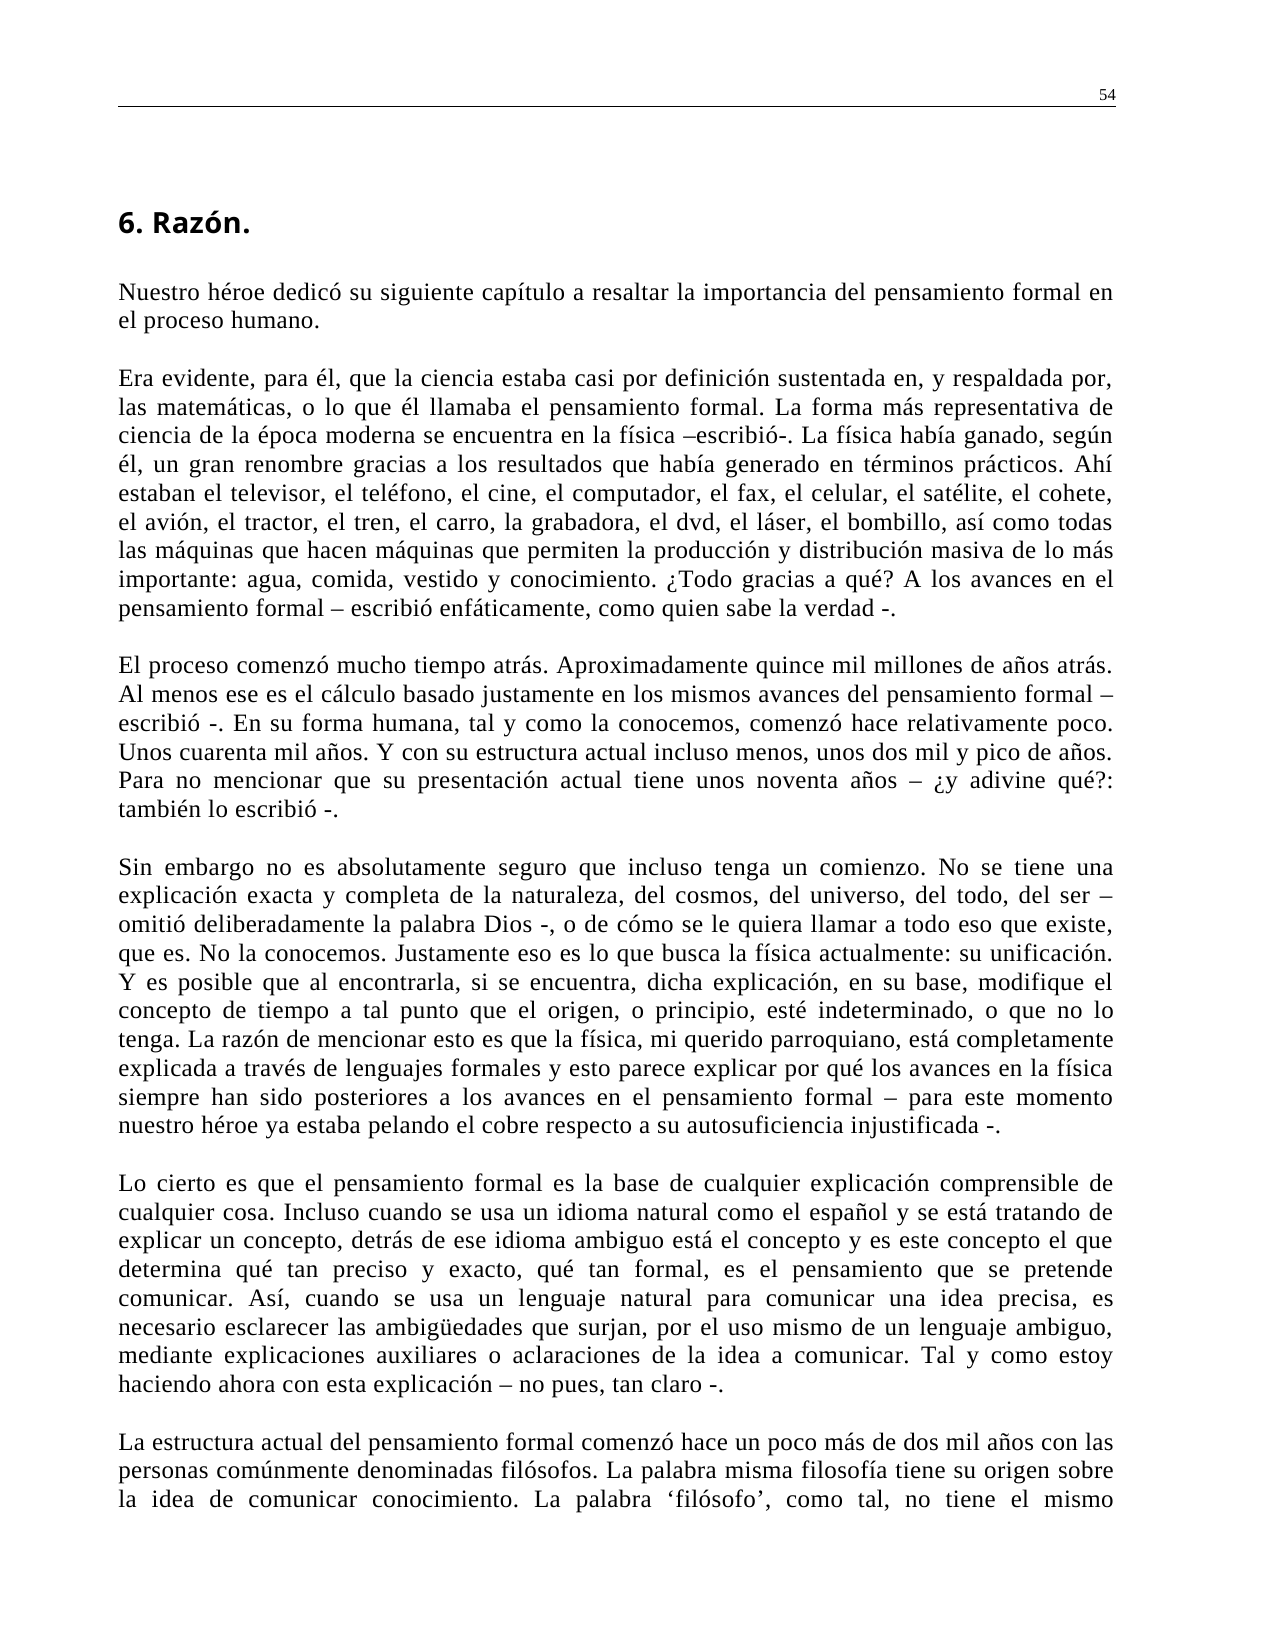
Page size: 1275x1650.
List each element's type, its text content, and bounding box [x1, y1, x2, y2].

text Sin embargo no es absolutamente seguro que incluso tenga un comienzo. No se tiene una explicación exacta y completa de la naturaleza, del cosmos, del universo, del todo, del ser – omitió deliberadamente la palabra Dios -, o de cómo se le quiera llamar a todo eso que existe, que es. No la conocemos. Justamente eso es lo que busca la física actualmente: su unificación. Y es posible que al encontrarla, si se encuentra, dicha explicación, en su base, modifique el concepto de tiempo a tal punto que el origen, o principio, esté indeterminado, o que no lo tenga. La razón de mencionar esto es que la física, mi querido parroquiano, está completamente explicada a través de lenguajes formales y esto parece explicar por qué los avances en la física siempre han sido posteriores a los avances en el pensamiento formal – para este momento nuestro héroe ya estaba pelando el cobre respecto a su autosuficiencia injustificada -. [118, 852, 1116, 1139]
text El proceso comenzó mucho tiempo atrás. Aproximadamente quince mil millones de años atrás. Al menos ese es el cálculo basado justamente en los mismos avances del pensamiento formal – escribió -. En su forma humana, tal y como la conocemos, comenzó hace relativamente poco. Unos cuarenta mil años. Y con su estructura actual incluso menos, unos dos mil y pico de años. Para no mencionar que su presentación actual tiene unos noventa años – ¿y adivine qué?: también lo escribió -. [118, 651, 1116, 823]
text Era evidente, para él, que la ciencia estaba casi por definición sustentada en, y respaldada por, las matemáticas, o lo que él llamaba el pensamiento formal. La forma más representativa de ciencia de la época moderna se encuentra en la física –escribió-. La física había ganado, según él, un gran renombre gracias a los resultados que había generado en términos prácticos. Ahí estaban el televisor, el teléfono, el cine, el computador, el fax, el celular, el satélite, el cohete, el avión, el tractor, el tren, el carro, la grabadora, el dvd, el láser, el bombillo, así como todas las máquinas que hacen máquinas que permiten la producción y distribución masiva de lo más importante: agua, comida, vestido y conocimiento. ¿Todo gracias a qué? A los avances en el pensamiento formal – escribió enfáticamente, como quien sabe la verdad -. [118, 363, 1116, 622]
text Lo cierto es que el pensamiento formal es la base de cualquier explicación comprensible de cualquier cosa. Incluso cuando se usa un idioma natural como el español y se está tratando de explicar un concepto, detrás de ese idioma ambiguo está el concepto y es este concepto el que determina qué tan preciso y exacto, qué tan formal, es el pensamiento que se pretende comunicar. Así, cuando se usa un lenguaje natural para comunicar una idea precisa, es necesario esclarecer las ambigüedades que surjan, por el uso mismo de un lenguaje ambiguo, mediante explicaciones auxiliares o aclaraciones de la idea a comunicar. Tal y como estoy haciendo ahora con esta explicación – no pues, tan claro -. [118, 1168, 1116, 1398]
text Nuestro héroe dedicó su siguiente capítulo a resaltar la importancia del pensamiento formal en el proceso humano. [118, 277, 1116, 334]
subtitle 6. Razón. [118, 202, 1116, 242]
text La estructura actual del pensamiento formal comenzó hace un poco más de dos mil años con las personas comúnmente denominadas filósofos. La palabra misma filosofía tiene su origen sobre la idea de comunicar conocimiento. La palabra ‘filósofo’, como tal, no tiene el mismo [118, 1427, 1116, 1513]
